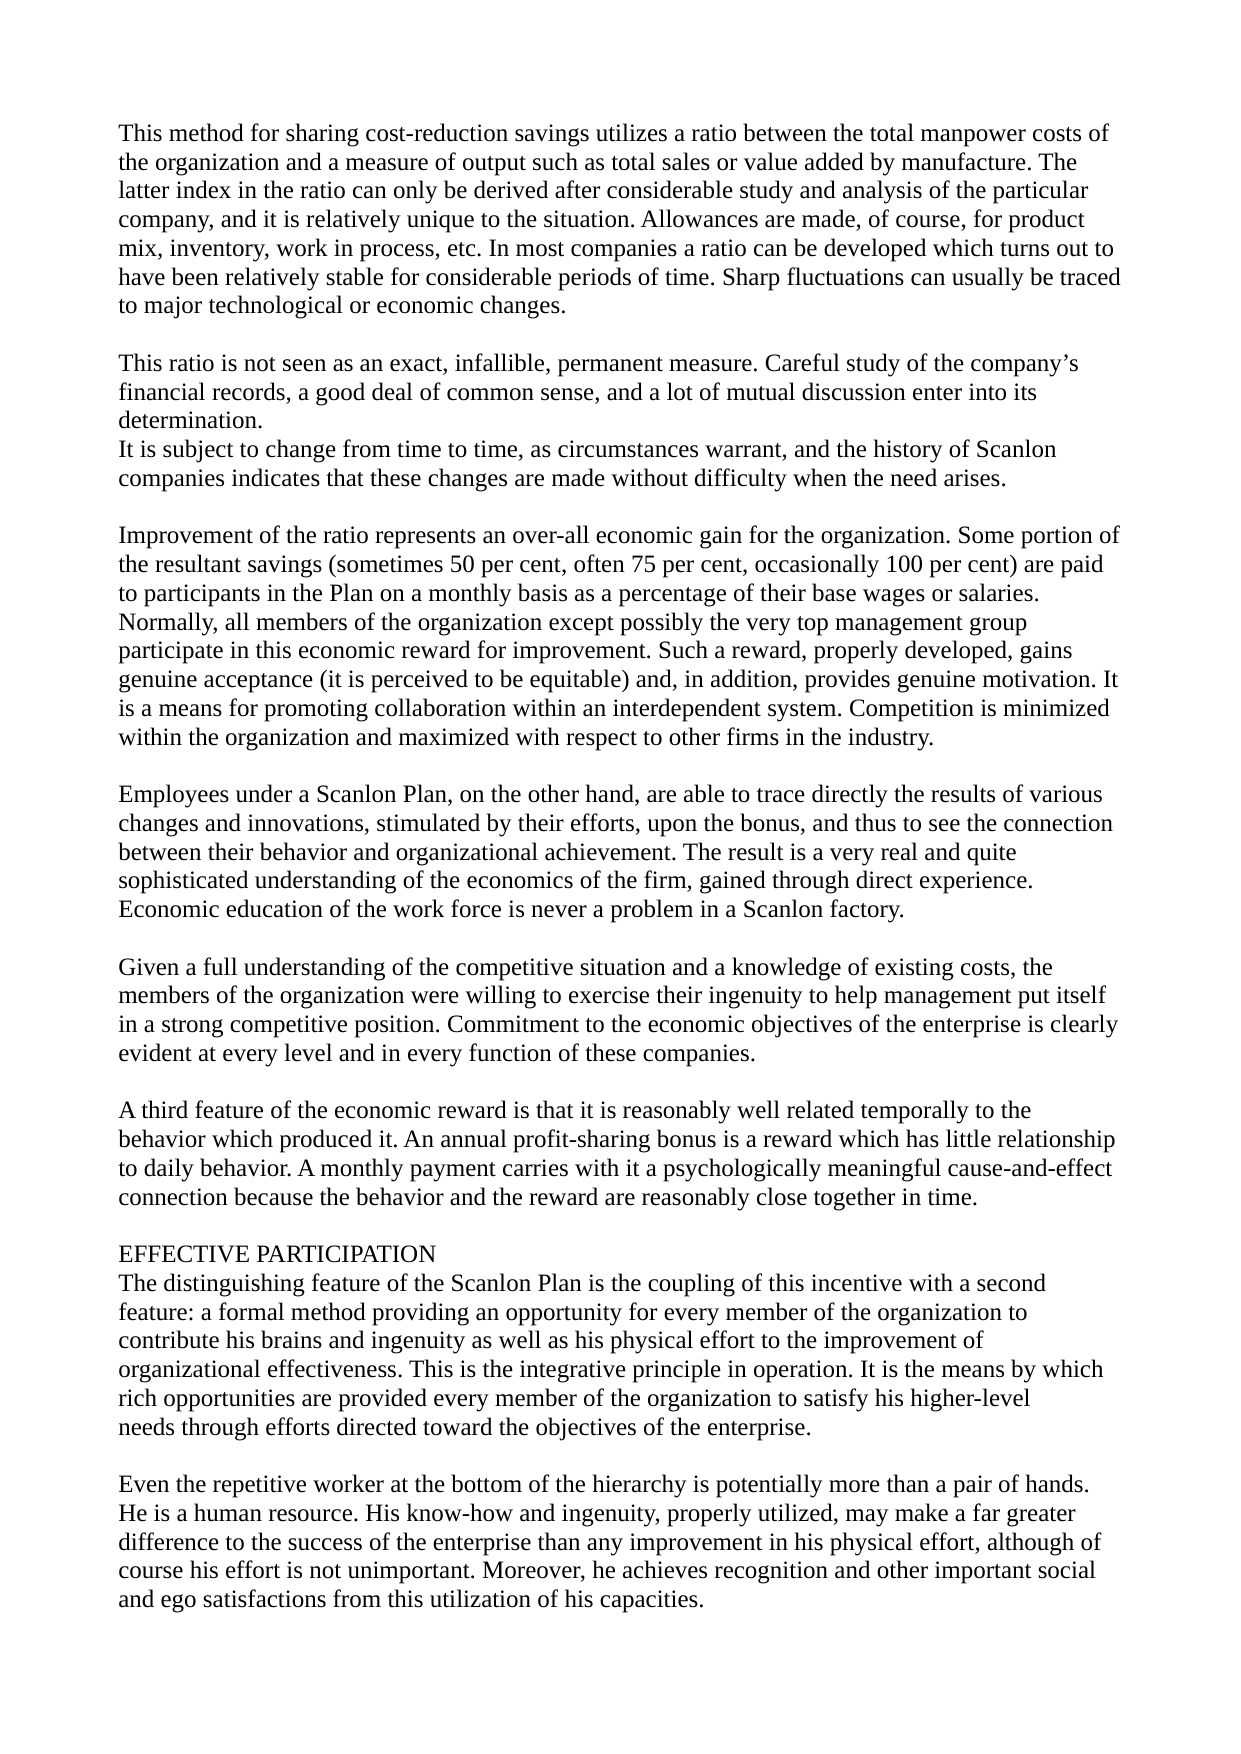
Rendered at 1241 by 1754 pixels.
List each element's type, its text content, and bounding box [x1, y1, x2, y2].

text feature: a formal method providing an opportunity for every member of the organization to contribute his brains and ingenuity as well as his physical effort to the improvement of organizational effectiveness. This is the integrative principle in operation. It is the means by which rich opportunities are provided every member of the organization to satisfy his higher-level [118, 1297, 1122, 1412]
text company, and it is relatively unique to the situation. Allowances are made, of course, for product mix, inventory, work in process, etc. In most companies a ratio can be developed which turns out to have been relatively stable for considerable periods of time. Sharp fluctuations can usually be traced to major technological or economic changes. [118, 204, 1122, 319]
text course his effort is not unimportant. Moreover, he achieves recognition and other important social and ego satisfactions from this utilization of his capacities. [118, 1556, 1122, 1613]
text sophisticated understanding of the economics of the firm, gained through direct experience. Economic education of the work force is never a problem in a Scanlon factory. [118, 866, 1122, 923]
text A third feature of the economic reward is that it is reasonably well related temporally to the behavior which produced it. An annual profit-sharing bonus is a reward which has little relationship to daily behavior. A monthly payment carries with it a psychologically meaningful cause-and-effect [118, 1096, 1122, 1182]
text This method for sharing cost-reduction savings utilizes a ratio between the total manpower costs of the organization and a measure of output such as total sales or value added by manufacture. The latter index in the ratio can only be derived after considerable study and analysis of the particular [118, 118, 1122, 204]
text Normally, all members of the organization except possibly the very top management group participate in this economic reward for improvement. Such a reward, properly developed, gains genuine acceptance (it is perceived to be equitable) and, in addition, provides genuine motivation. It is a means for promoting collaboration within an interdependent system. Competition is minimized within the organization and maximized with respect to other firms in the industry. [118, 607, 1122, 751]
text needs through efforts directed toward the objectives of the enterprise. [118, 1412, 1122, 1441]
text Improvement of the ratio represents an over-all economic gain for the organization. Some portion of the resultant savings (sometimes 50 per cent, often 75 per cent, occasionally 100 per cent) are paid to participants in the Plan on a monthly basis as a percentage of their base wages or salaries. [118, 521, 1122, 607]
text EFFECTIVE PARTICIPATION [118, 1239, 1122, 1268]
text connection because the behavior and the reward are reasonably close together in time. [118, 1182, 1122, 1211]
text Employees under a Scanlon Plan, on the other hand, are able to trace directly the results of various changes and innovations, stimulated by their efforts, upon the bonus, and thus to see the connection between their behavior and organizational achievement. The result is a very real and quite [118, 779, 1122, 866]
text The distinguishing feature of the Scanlon Plan is the coupling of this incentive with a second [118, 1268, 1122, 1297]
text Given a full understanding of the competitive situation and a knowledge of existing costs, the members of the organization were willing to exercise their ingenuity to help management put itself in a strong competitive position. Commitment to the economic objectives of the enterprise is clearly evident at every level and in every function of these companies. [118, 952, 1122, 1067]
text Even the repetitive worker at the bottom of the hierarchy is potentially more than a pair of hands. He is a human resource. His know-how and ingenuity, properly utilized, may make a far greater difference to the success of the enterprise than any improvement in his physical effort, although of [118, 1469, 1122, 1556]
text This ratio is not seen as an exact, infallible, permanent measure. Careful study of the company’s financial records, a good deal of common sense, and a lot of mutual discussion enter into its determination. [118, 348, 1122, 434]
text It is subject to change from time to time, as circumstances warrant, and the history of Scanlon companies indicates that these changes are made without difficulty when the need arises. [118, 434, 1122, 492]
